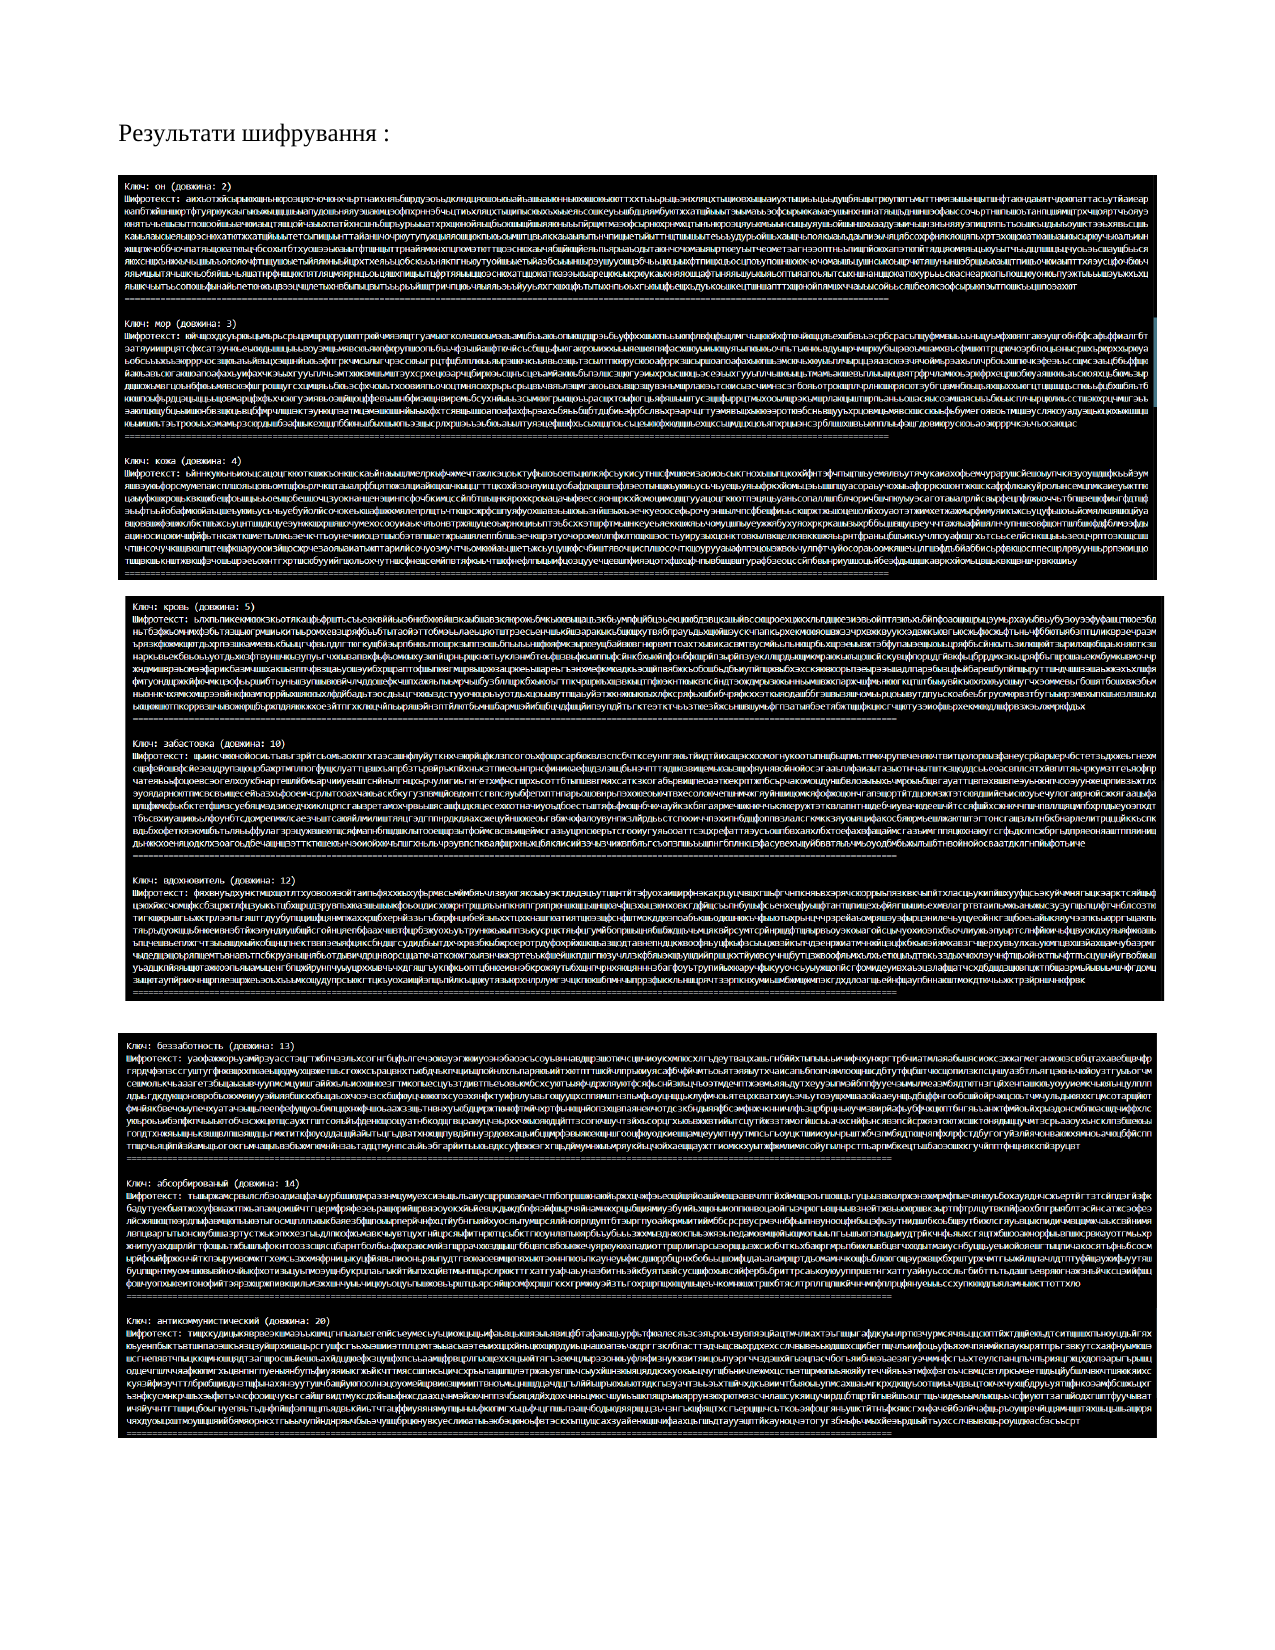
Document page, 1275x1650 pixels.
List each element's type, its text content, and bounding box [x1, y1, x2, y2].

text Результати шифрування : [118, 118, 1157, 147]
picture [125, 596, 1165, 1001]
picture [118, 175, 1157, 580]
picture [118, 1033, 1157, 1438]
